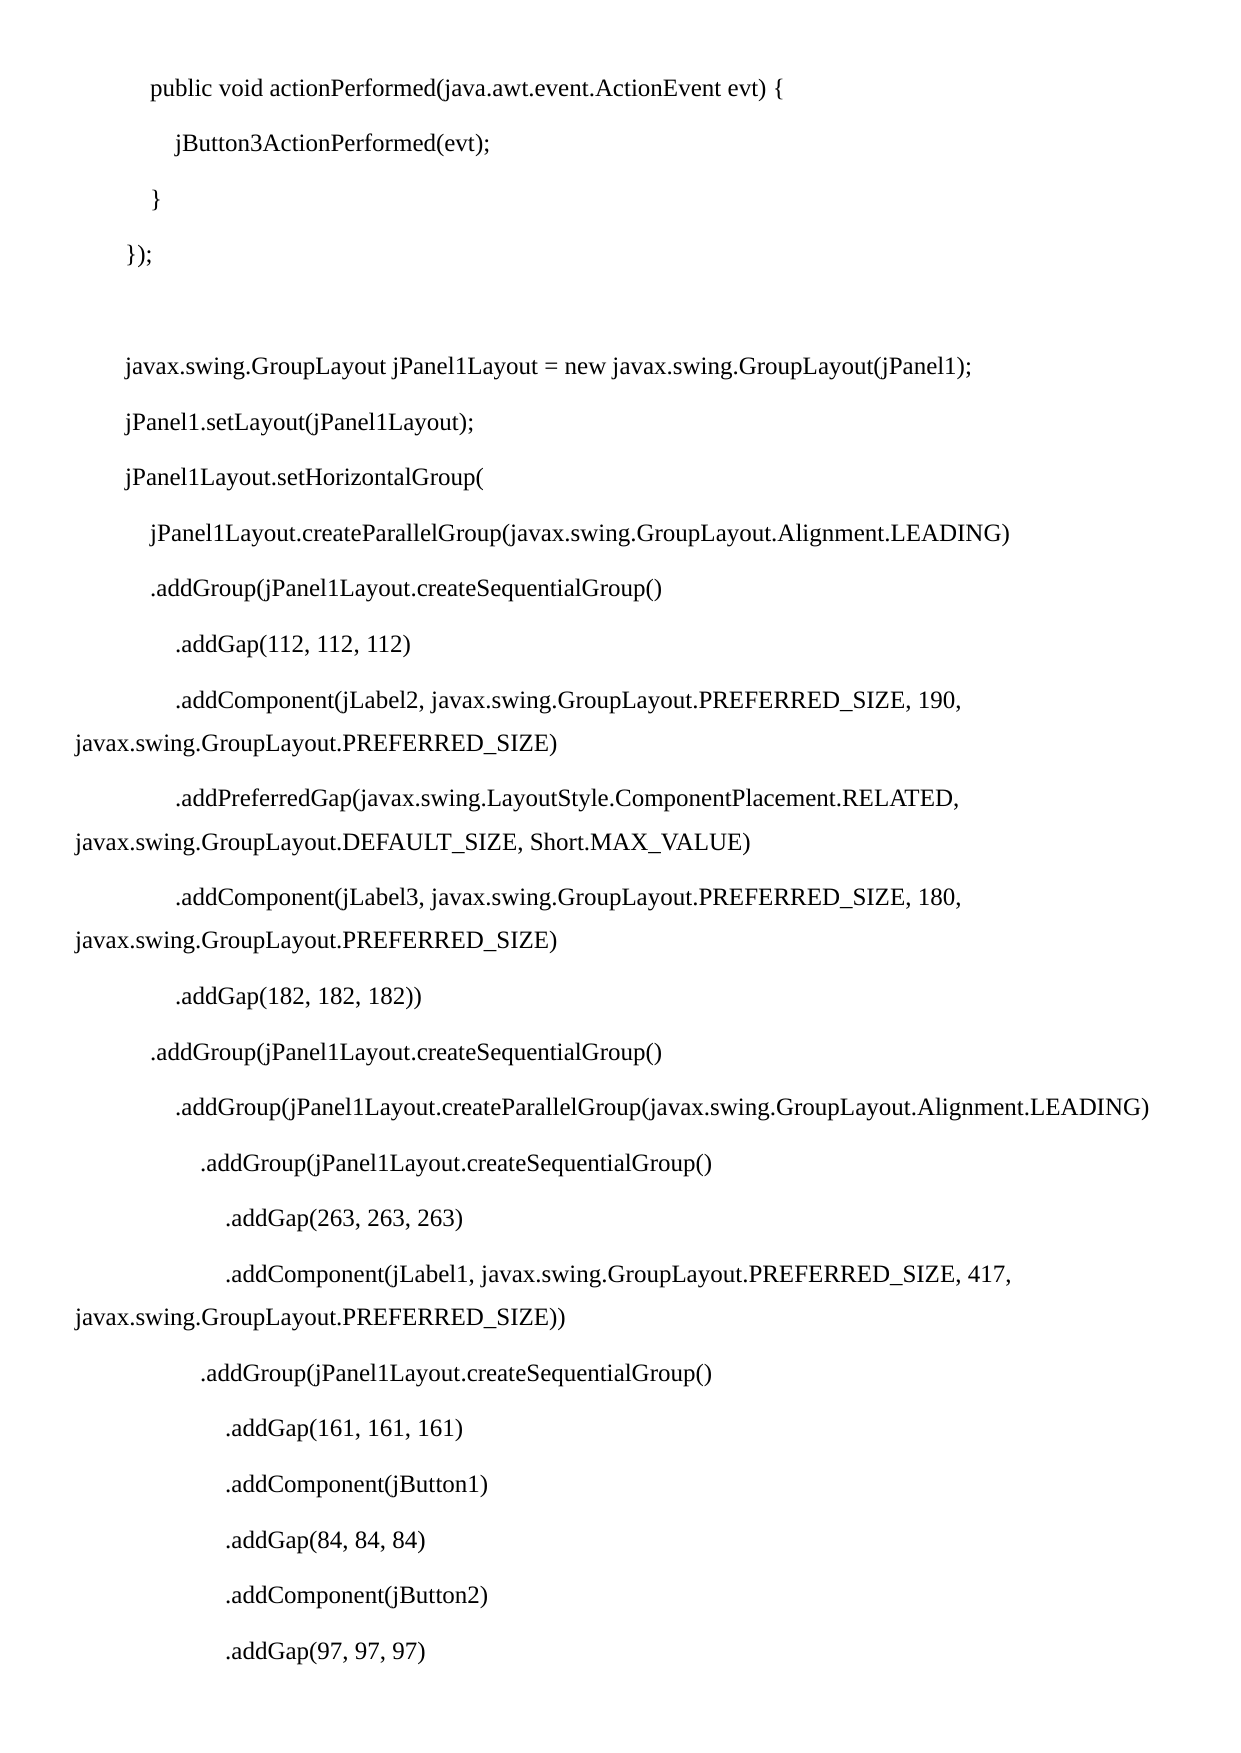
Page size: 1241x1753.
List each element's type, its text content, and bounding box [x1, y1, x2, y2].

text addComponent(jButton1) [231, 1471, 513, 1498]
text addGroup(jPanel1Layout.createSequentialGroup() [156, 575, 687, 602]
text . [200, 1359, 231, 1387]
text javax.swing.GroupLayout jPanel1Layout = new javax.swing.GroupLayout(jPanel1); [125, 352, 997, 380]
text addGroup(jPanel1Layout.createSequentialGroup() [231, 1149, 1174, 1177]
text . [225, 1415, 231, 1442]
text . [175, 785, 181, 812]
text addComponent(jLabel2, javax.swing.GroupLayout.PREFERRED_SIZE, 190, [181, 686, 986, 714]
text . [225, 1582, 231, 1609]
text javax.swing.GroupLayout.DEFAULT_SIZE, Short.MAX_VALUE) [75, 828, 783, 856]
text addPreferredGap(javax.swing.LayoutStyle.ComponentPlacement.RELATED, [181, 785, 987, 812]
text javax.swing.GroupLayout.PREFERRED_SIZE) [75, 927, 583, 954]
text . [175, 686, 181, 714]
text . [200, 1149, 231, 1177]
text } [150, 185, 515, 213]
text . [175, 982, 181, 1010]
text javax.swing.GroupLayout.PREFERRED_SIZE) [75, 729, 583, 757]
text addGap(161, 161, 161) [231, 1415, 513, 1442]
text addGap(112, 112, 112) [181, 630, 438, 658]
text . [150, 575, 156, 602]
text addGroup(jPanel1Layout.createSequentialGroup() [231, 1359, 737, 1387]
text . [225, 1637, 231, 1665]
text addGap(263, 263, 263) [231, 1205, 488, 1232]
text jPanel1.setLayout(jPanel1Layout); [125, 408, 997, 436]
text . [225, 1260, 231, 1288]
text . [175, 1093, 206, 1121]
text addGap(97, 97, 97) [231, 1637, 513, 1665]
text addComponent(jLabel3, javax.swing.GroupLayout.PREFERRED_SIZE, 180, [181, 883, 986, 911]
text . [225, 1526, 231, 1554]
text . [175, 630, 181, 658]
text jButton3ActionPerformed(evt); [175, 129, 515, 157]
text . [150, 1038, 181, 1066]
text jPanel1Layout.setHorizontalGroup( [125, 463, 509, 491]
text } [125, 241, 137, 268]
text addGap(182, 182, 182)) [181, 982, 1174, 1010]
text jPanel1Layout.createParallelGroup(javax.swing.GroupLayout.Alignment.LEADING) [150, 519, 1035, 547]
text javax.swing.GroupLayout.PREFERRED_SIZE)) [75, 1303, 737, 1331]
text addComponent(jButton2) [231, 1582, 513, 1609]
text . [175, 883, 181, 911]
text addComponent(jLabel1, javax.swing.GroupLayout.PREFERRED_SIZE, 417, [231, 1260, 1036, 1288]
text addGroup(jPanel1Layout.createParallelGroup(javax.swing.GroupLayout.Alignment.LEADING) [206, 1093, 1174, 1121]
text . [225, 1205, 231, 1232]
text addGroup(jPanel1Layout.createSequentialGroup() [181, 1038, 1174, 1066]
text . [225, 1471, 231, 1498]
text public void actionPerformed(java.awt.event.ActionEvent evt) { [150, 74, 809, 102]
text ); [137, 241, 177, 268]
text addGap(84, 84, 84) [231, 1526, 513, 1554]
